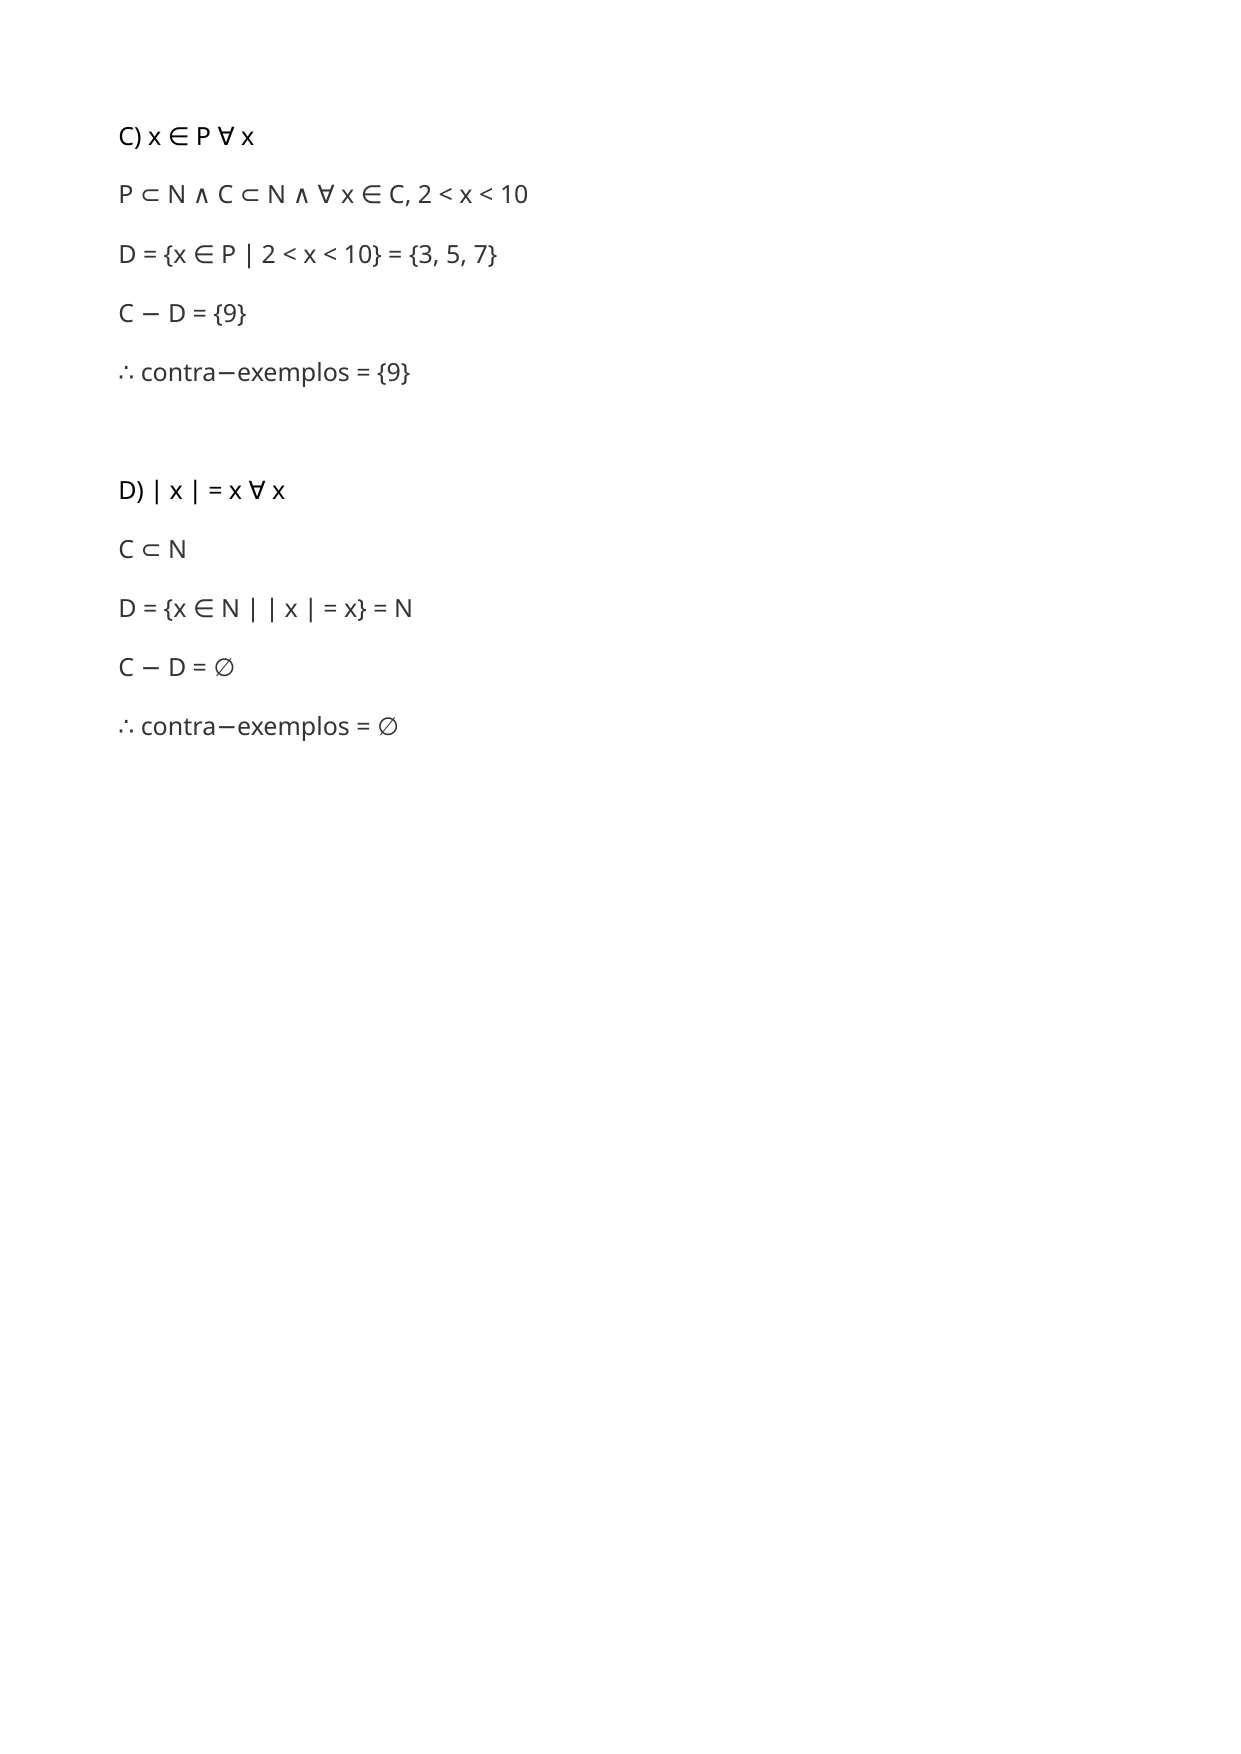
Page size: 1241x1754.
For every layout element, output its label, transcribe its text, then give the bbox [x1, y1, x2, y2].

text ∴ contra−exemplos = ∅ [118, 709, 1122, 743]
text D) ∣ x ∣ = x ∀ x [118, 472, 1122, 507]
text C − D = ∅ [118, 650, 1122, 684]
text P ⊂ N ∧ C ⊂ N ∧ ∀ x ∈ C, 2 < x < 10 [118, 177, 1122, 211]
text ∴ contra−exemplos = {9} [118, 354, 1122, 388]
text C − D = {9} [118, 295, 1122, 329]
text D = {x ∈ N ∣ ∣ x ∣ = x} = N [118, 591, 1122, 625]
text C ⊂ N [118, 532, 1122, 566]
text D = {x ∈ P ∣ 2 < x < 10} = {3, 5, 7} [118, 236, 1122, 270]
text C) x ∈ P ∀ x [118, 118, 1122, 152]
